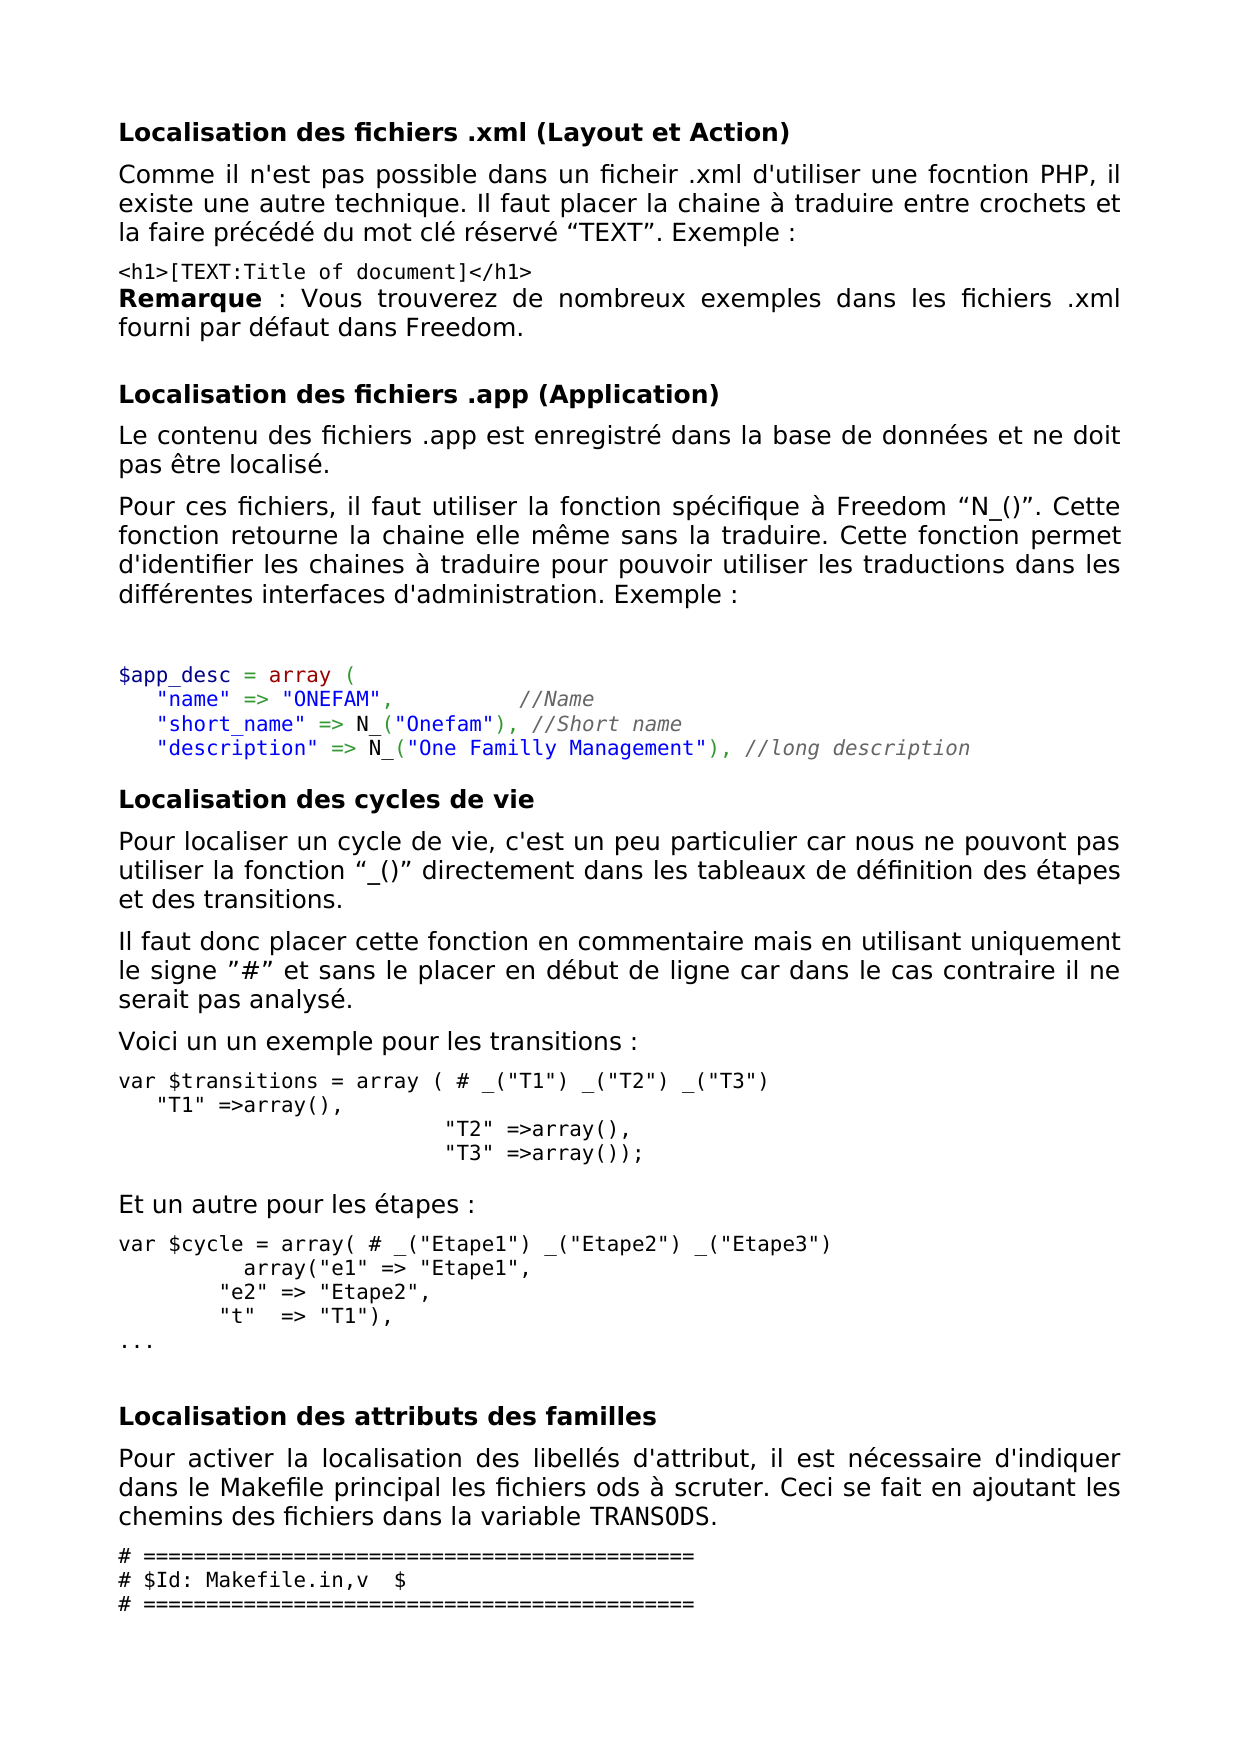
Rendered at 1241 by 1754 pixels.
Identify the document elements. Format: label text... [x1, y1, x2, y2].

subtitle Localisation des fichiers .xml (Layout et Action) [118, 118, 1122, 147]
text Le contenu des fichiers .app est enregistré dans la base de données et ne doit pas être localisé. [118, 422, 1122, 480]
subtitle Localisation des cycles de vie [118, 785, 1122, 814]
text Et un autre pour les étapes : [118, 1190, 1122, 1219]
text <h1>[TEXT:Title of document]</h1> [118, 260, 1122, 284]
text var $transitions = array ( # _("T1") _("T2") _("T3") "T1" =>array(), "T2" =>array(), "T3" =>array()); [118, 1069, 1122, 1190]
text "short_name" => N_("Onefam"), //Short name [118, 712, 1122, 736]
text Comme il n'est pas possible dans un ficheir .xml d'utiliser une focntion PHP, il existe une autre technique. Il faut placer la chaine à traduire entre crochets et la faire précédé du mot clé réservé “TEXT”. Exemple : [118, 160, 1122, 247]
subtitle Localisation des fichiers .app (Application) [118, 380, 1122, 409]
text Pour localiser un cycle de vie, c'est un peu particulier car nous ne pouvont pas utiliser la fonction “_()” directement dans les tableaux de définition des étapes et des transitions. [118, 827, 1122, 914]
text # ============================================ # $Id: Makefile.in,v $ # ============================================ [118, 1544, 1122, 1617]
text $app_desc = array ( [118, 663, 1122, 687]
text Pour activer la localisation des libellés d'attribut, il est nécessaire d'indiquer dans le Makefile principal les fichiers ods à scruter. Ceci se fait en ajoutant les chemins des fichiers dans la variable TRANSODS. [118, 1444, 1122, 1531]
text Pour ces fichiers, il faut utiliser la fonction spécifique à Freedom “N_()”. Cette fonction retourne la chaine elle même sans la traduire. Cette fonction permet d'identifier les chaines à traduire pour pouvoir utiliser les traductions dans les différentes interfaces d'administration. Exemple : [118, 492, 1122, 609]
text Remarque : Vous trouverez de nombreux exemples dans les fichiers .xml fourni par défaut dans Freedom. [118, 284, 1122, 342]
text "name" => "ONEFAM", //Name [118, 687, 1122, 712]
subtitle Localisation des attributs des familles [118, 1402, 1122, 1431]
text "description" => N_("One Familly Management"), //long description [118, 736, 1122, 760]
text Il faut donc placer cette fonction en commentaire mais en utilisant uniquement le signe ”#” et sans le placer en début de ligne car dans le cas contraire il ne serait pas analysé. [118, 927, 1122, 1014]
text Voici un un exemple pour les transitions : [118, 1027, 1122, 1056]
text var $cycle = array( # _("Etape1") _("Etape2") _("Etape3") array("e1" => "Etape1", "e2" => "Etape2", "t" => "T1"), ... [118, 1232, 1122, 1377]
